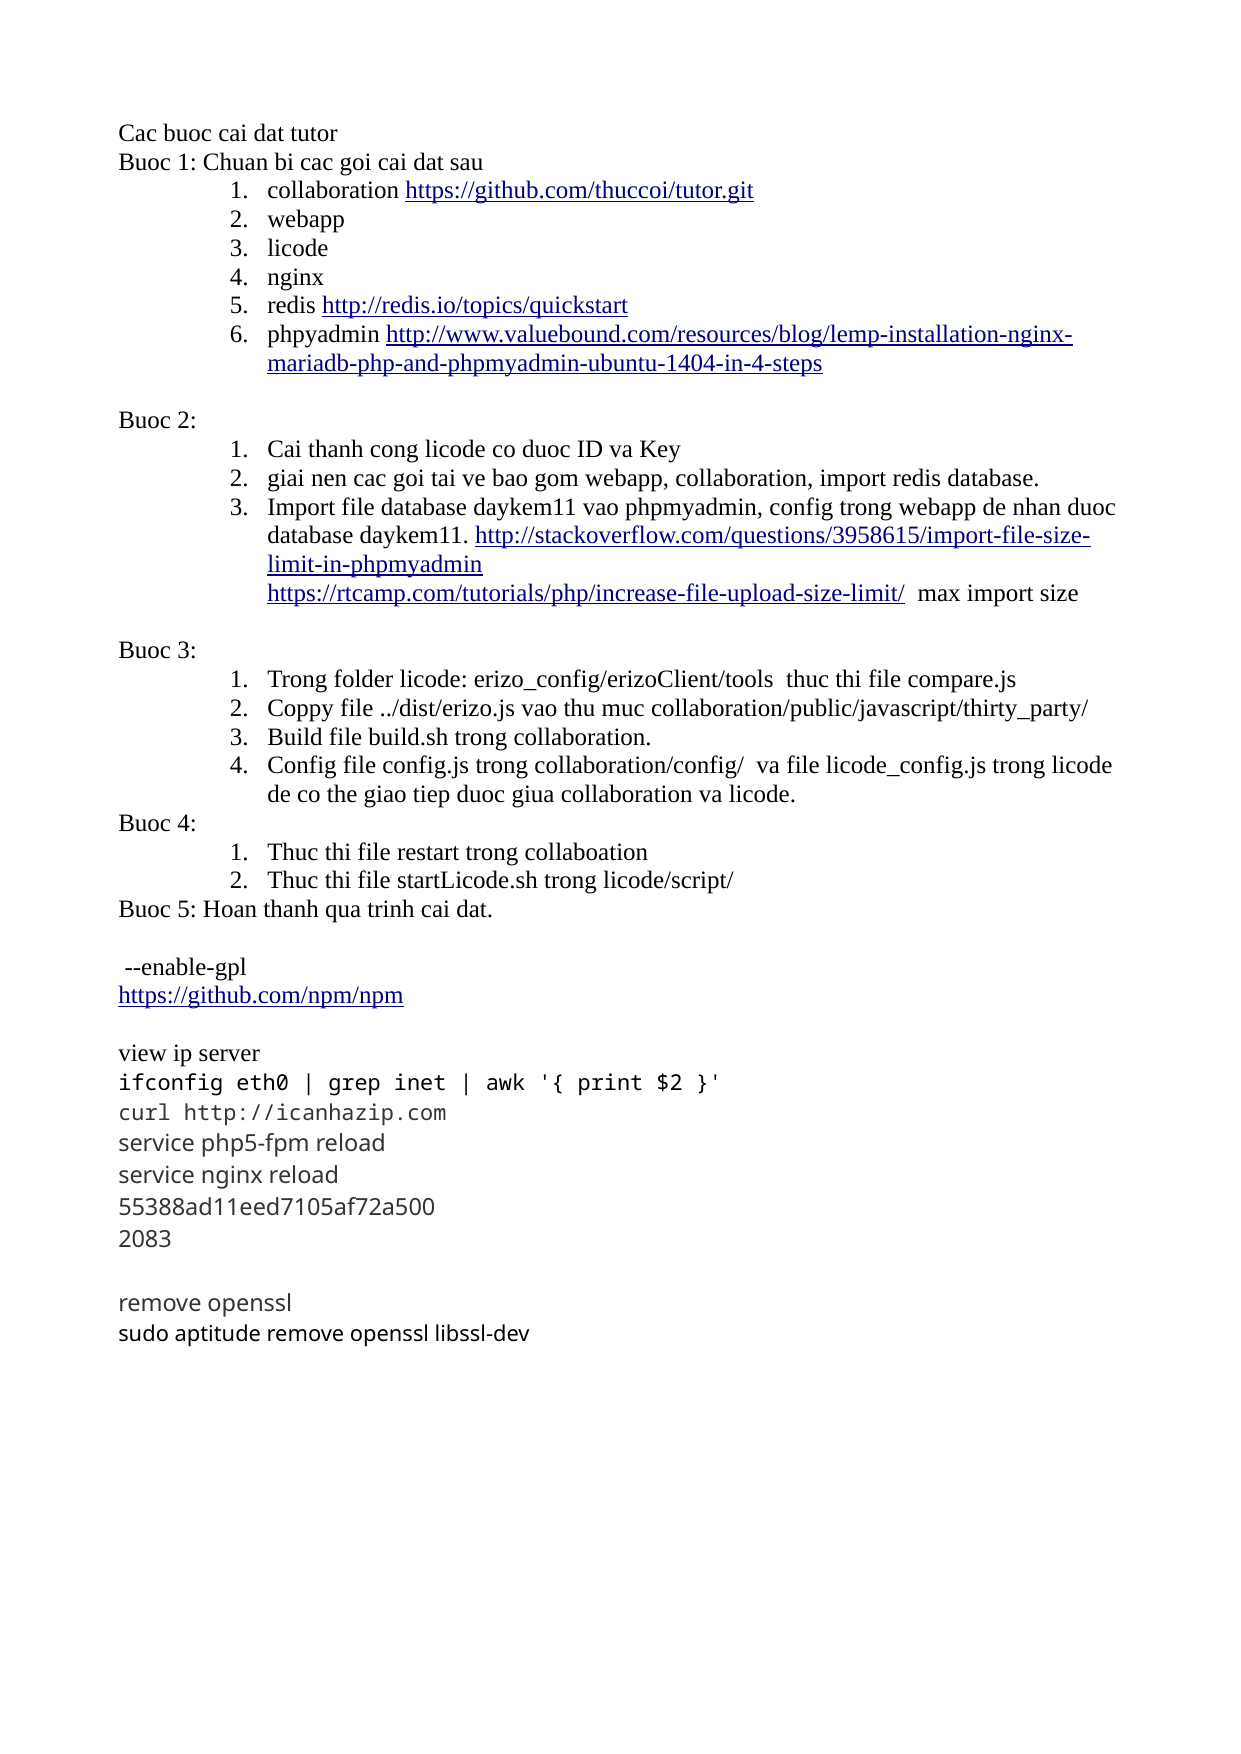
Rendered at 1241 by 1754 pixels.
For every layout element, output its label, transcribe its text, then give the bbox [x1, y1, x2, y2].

text --enable-gpl [118, 952, 1122, 981]
text Buoc 5: Hoan thanh qua trinh cai dat. [118, 894, 1122, 923]
text Buoc 1: Chuan bi cac goi cai dat sau [118, 147, 1122, 176]
list licode [229, 233, 1122, 262]
list Thuc thi file restart trong collaboation [229, 837, 1122, 866]
text Buoc 3: [118, 636, 1122, 664]
text remove openssl [118, 1286, 1122, 1318]
text sudo aptitude remove openssl libssl-dev [118, 1318, 1122, 1348]
text curl http://icanhazip.com [118, 1097, 1122, 1126]
list Trong folder licode: erizo_config/erizoClient/tools thuc thi file compare.js [229, 664, 1122, 693]
list Build file build.sh trong collaboration. [229, 722, 1122, 751]
list nginx [229, 262, 1122, 291]
list collaboration https://github.com/thuccoi/tutor.git [229, 176, 1122, 204]
list redis http://redis.io/topics/quickstart [229, 291, 1122, 319]
text service nginx reload [118, 1158, 1122, 1190]
text 55388ad11eed7105af72a500 [118, 1190, 1122, 1222]
text view ip server [118, 1038, 1122, 1067]
text Buoc 2: [118, 406, 1122, 434]
text Buoc 4: [118, 808, 1122, 837]
list https://rtcamp.com/tutorials/php/increase-file-upload-size-limit/ max import size [229, 578, 1122, 607]
list phpyadmin http://www.valuebound.com/resources/blog/lemp-installation-nginx-mariadb-php-and-phpmyadmin-ubuntu-1404-in-4-steps [229, 319, 1122, 377]
list webapp [229, 204, 1122, 233]
list giai nen cac goi tai ve bao gom webapp, collaboration, import redis database. [229, 463, 1122, 492]
text service php5-fpm reload [118, 1126, 1122, 1158]
list Coppy file ../dist/erizo.js vao thu muc collaboration/public/javascript/thirty_party/ [229, 693, 1122, 722]
list Config file config.js trong collaboration/config/ va file licode_config.js trong licode de co the giao tiep duoc giua collaboration va licode. [229, 751, 1122, 808]
text 2083 [118, 1222, 1122, 1254]
list Thuc thi file startLicode.sh trong licode/script/ [229, 866, 1122, 894]
text https://github.com/npm/npm [118, 981, 1122, 1009]
text ifconfig eth0 | grep inet | awk '{ print $2 }' [118, 1067, 1122, 1097]
text Cac buoc cai dat tutor [118, 118, 1122, 147]
list Import file database daykem11 vao phpmyadmin, config trong webapp de nhan duoc database daykem11. http://stackoverflow.com/questions/3958615/import-file-size-limit-in-phpmyadmin [229, 492, 1122, 578]
list Cai thanh cong licode co duoc ID va Key [229, 434, 1122, 463]
